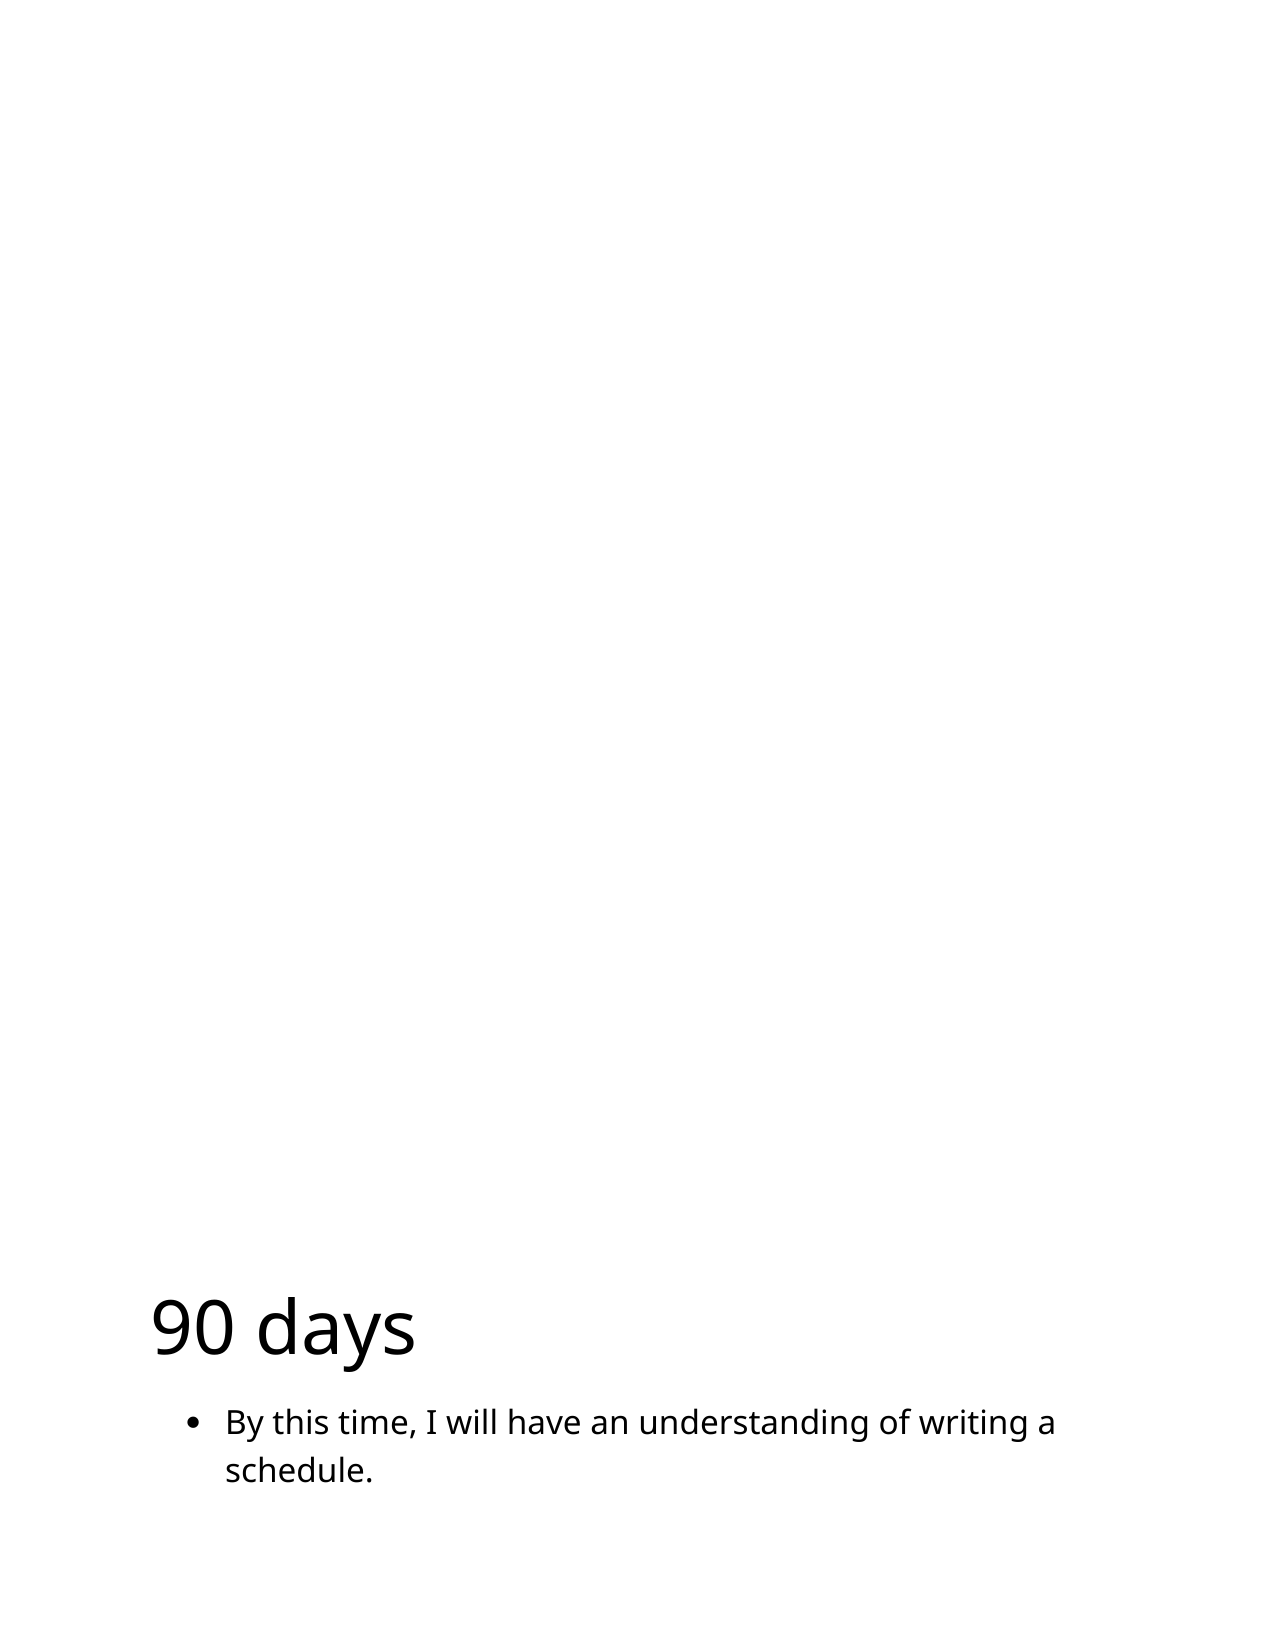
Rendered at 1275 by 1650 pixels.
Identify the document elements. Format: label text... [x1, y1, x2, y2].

list By this time, I will have an understanding of writing a schedule. [187, 1399, 1125, 1492]
text 90 days [150, 1274, 1125, 1376]
